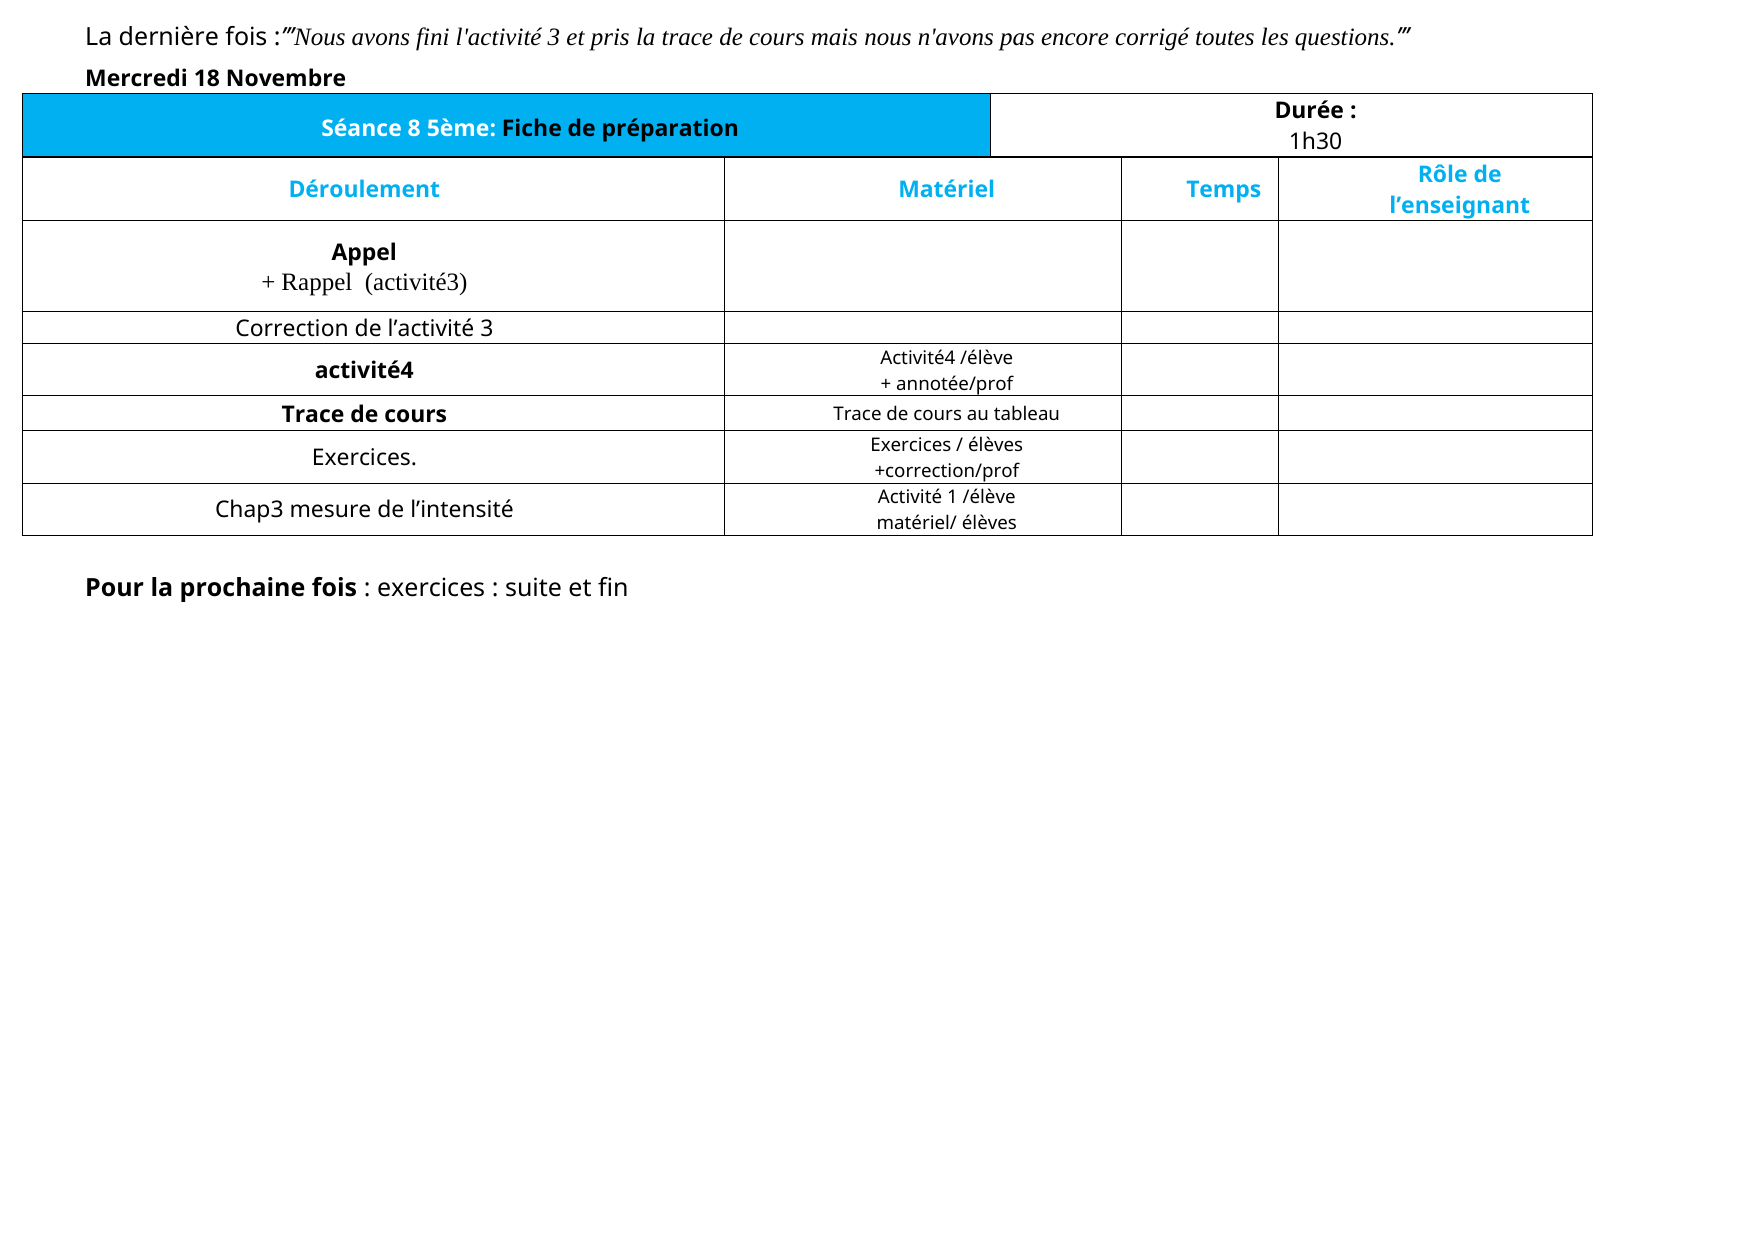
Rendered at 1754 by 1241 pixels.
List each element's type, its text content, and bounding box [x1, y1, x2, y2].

table_header Durée : 1h30 [991, 94, 1592, 156]
table_cell [1122, 431, 1278, 482]
table_cell activité4 [23, 344, 724, 395]
table_cell [1279, 344, 1592, 395]
table_cell [1279, 221, 1592, 311]
table_cell Exercices. [23, 431, 724, 482]
table_cell Matériel [725, 158, 1121, 220]
table_cell [1122, 484, 1278, 534]
text La dernière fois :’’’Nous avons fini l'activité 3 et pris la trace de cours mais nous n'avons pas encore corrigé toutes les questions.’’’ [85, 18, 1745, 52]
table_cell [1122, 221, 1278, 311]
table_cell Déroulement [23, 158, 724, 220]
text Pour la prochaine fois : exercices : suite et fin [85, 570, 1745, 604]
table_cell [725, 221, 1121, 311]
table_cell Temps [1122, 158, 1278, 220]
table_cell [1279, 396, 1592, 430]
table_cell Chap3 mesure de l’intensité [23, 484, 724, 534]
table_cell [1122, 344, 1278, 395]
table_header Séance 8 5ème: Fiche de préparation [23, 94, 990, 156]
table_cell Appel + Rappel (activité3) [23, 221, 724, 311]
table_cell Trace de cours [23, 396, 724, 430]
table_cell Rôle de l’enseignant [1279, 158, 1592, 220]
text Mercredi 18 Novembre [85, 62, 1754, 93]
table_cell [1122, 312, 1278, 343]
table_cell [1122, 396, 1278, 430]
table_cell [1279, 312, 1592, 343]
table_cell [1279, 431, 1592, 482]
table_cell Activité4 /élève + annotée/prof [725, 344, 1121, 395]
table_cell Correction de l’activité 3 [23, 312, 724, 343]
table_cell [1279, 484, 1592, 534]
table_cell Trace de cours au tableau [725, 396, 1121, 430]
table_cell [725, 312, 1121, 343]
table_cell Exercices / élèves +correction/prof [725, 431, 1121, 482]
table_cell Activité 1 /élève matériel/ élèves [725, 484, 1121, 534]
